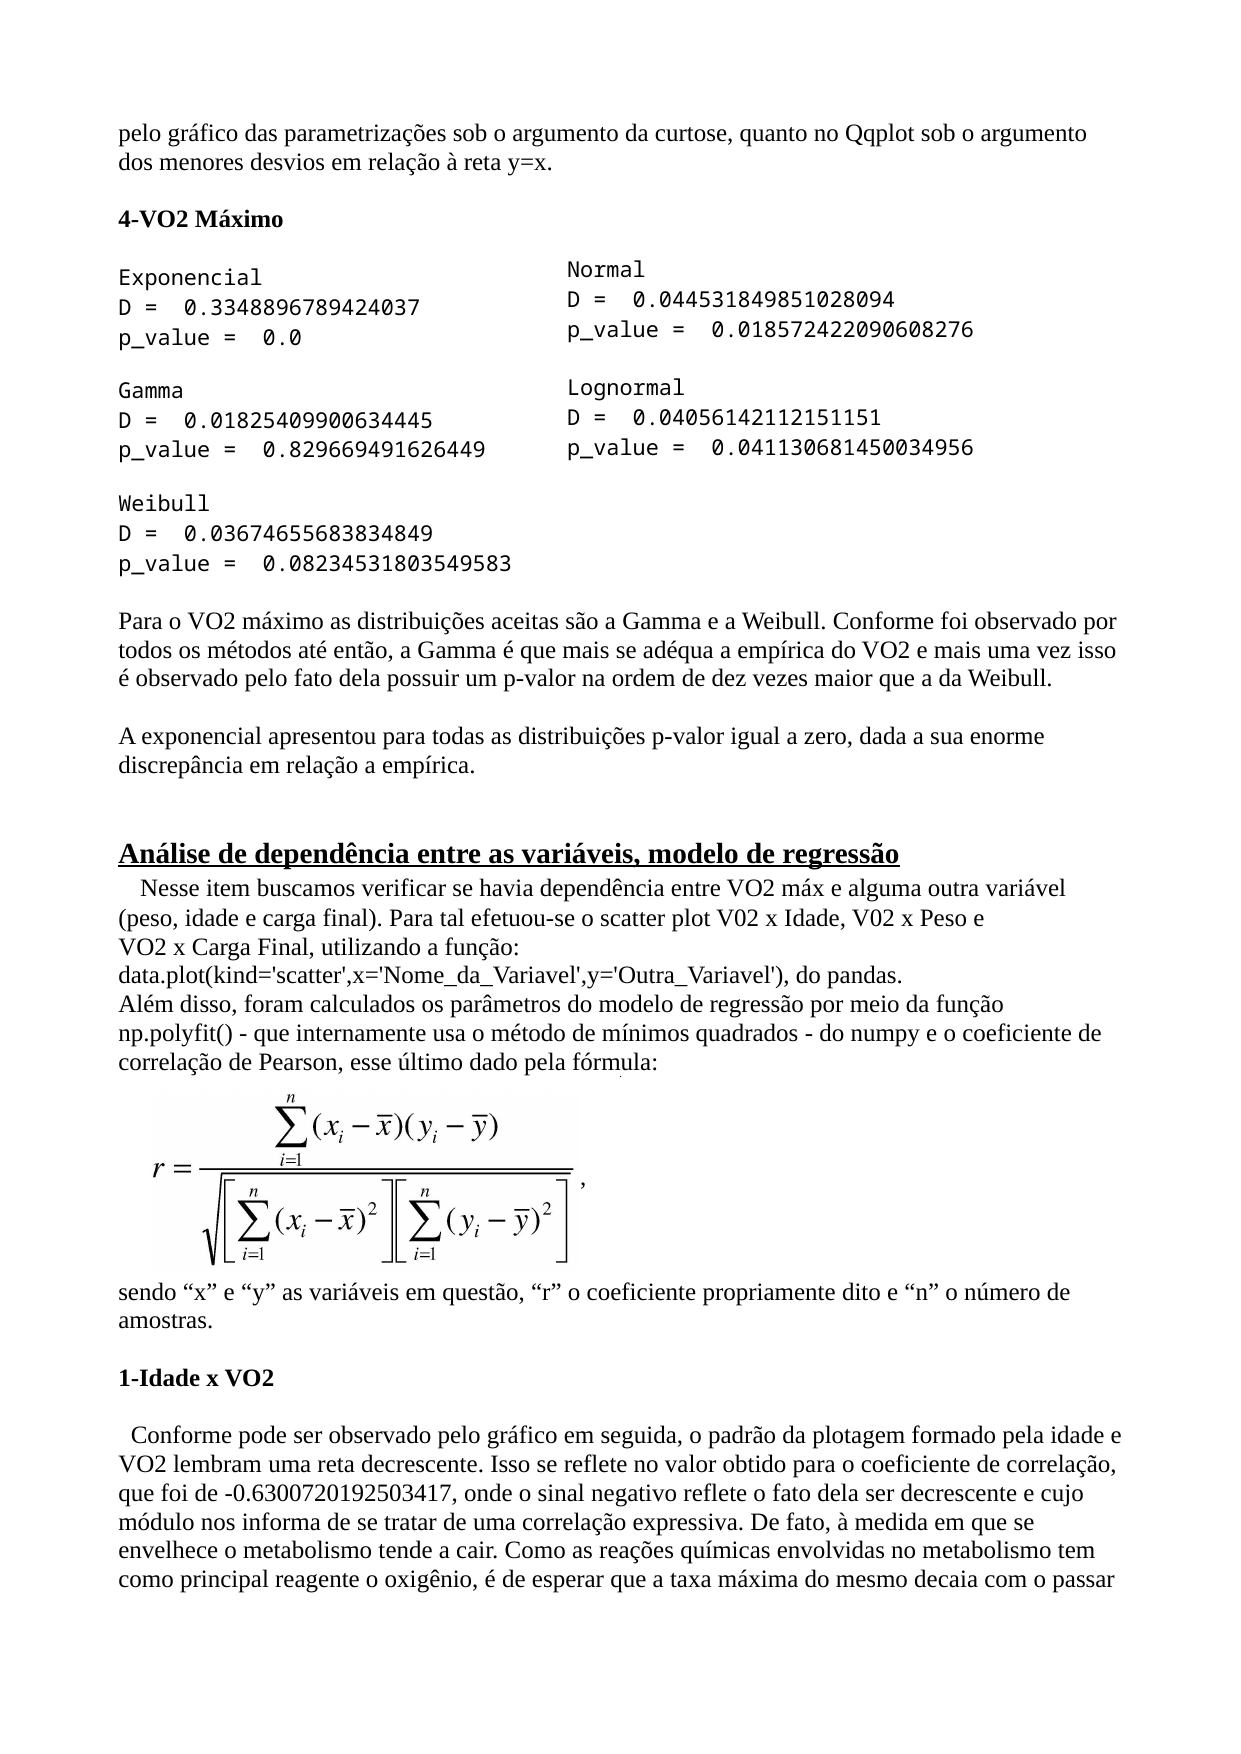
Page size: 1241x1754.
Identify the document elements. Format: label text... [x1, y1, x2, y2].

text Análise de dependência entre as variáveis, modelo de regressão [118, 836, 1122, 869]
text [118, 1162, 149, 1191]
text Para o VO2 máximo as distribuições aceitas são a Gamma e a Weibull. Conforme foi observado por todos os métodos até então, a Gamma é que mais se adéqua a empírica do VO2 e mais uma vez isso é observado pelo fato dela possuir um p-valor na ordem de dez vezes maior que a da Weibull. [118, 606, 1122, 692]
text p_value = 0.0 [118, 321, 1122, 351]
text p_value = 0.829669491626449 [118, 434, 1122, 464]
text , [580, 1162, 1122, 1191]
text D = 0.03674655683834849 [118, 518, 1122, 547]
text VO2 x Carga Final, utilizando a função: data.plot(kind='scatter',x='Nome_da_Variavel',y='Outra_Variavel'), do pandas. [118, 932, 1122, 989]
picture [149, 1091, 580, 1270]
text Weibull [118, 488, 1122, 518]
text Nesse item buscamos verificar se havia dependência entre VO2 máx e alguma outra variável (peso, idade e carga final). Para tal efetuou-se o scatter plot V02 x Idade, V02 x Peso e [118, 869, 1122, 932]
text sendo “x” e “y” as variáveis em questão, “r” o coeficiente propriamente dito e “n” o número de amostras. [118, 1277, 1122, 1334]
text Conforme pode ser observado pelo gráfico em seguida, o padrão da plotagem formado pela idade e VO2 lembram uma reta decrescente. Isso se reflete no valor obtido para o coeficiente de correlação, que foi de -0.6300720192503417, onde o sinal negativo reflete o fato dela ser decrescente e cujo módulo nos informa de se tratar de uma correlação expressiva. De fato, à medida em que se envelhece o metabolismo tende a cair. Como as reações químicas envolvidas no metabolismo tem como principal reagente o oxigênio, é de esperar que a taxa máxima do mesmo decaia com o passar [118, 1421, 1122, 1593]
text pelo gráfico das parametrizações sob o argumento da curtose, quanto no Qqplot sob o argumento dos menores desvios em relação à reta y=x. [118, 118, 1122, 176]
text 4-VO2 Máximo [118, 204, 1122, 233]
text D = 0.01825409900634445 [118, 405, 1122, 434]
text Além disso, foram calculados os parâmetros do modelo de regressão por meio da função np.polyfit() - que internamente usa o método de mínimos quadrados - do numpy e o coeficiente de correlação de Pearson, esse último dado pela fórmula: [118, 989, 1122, 1076]
text p_value = 0.08234531803549583 [118, 547, 1122, 577]
text D = 0.3348896789424037 [118, 292, 1122, 321]
text Gamma [118, 375, 1122, 405]
text A exponencial apresentou para todas as distribuições p-valor igual a zero, dada a sua enorme discrepância em relação a empírica. [118, 721, 1122, 778]
text 1-Idade x VO2 [118, 1363, 1122, 1392]
text Exponencial [118, 262, 1122, 292]
